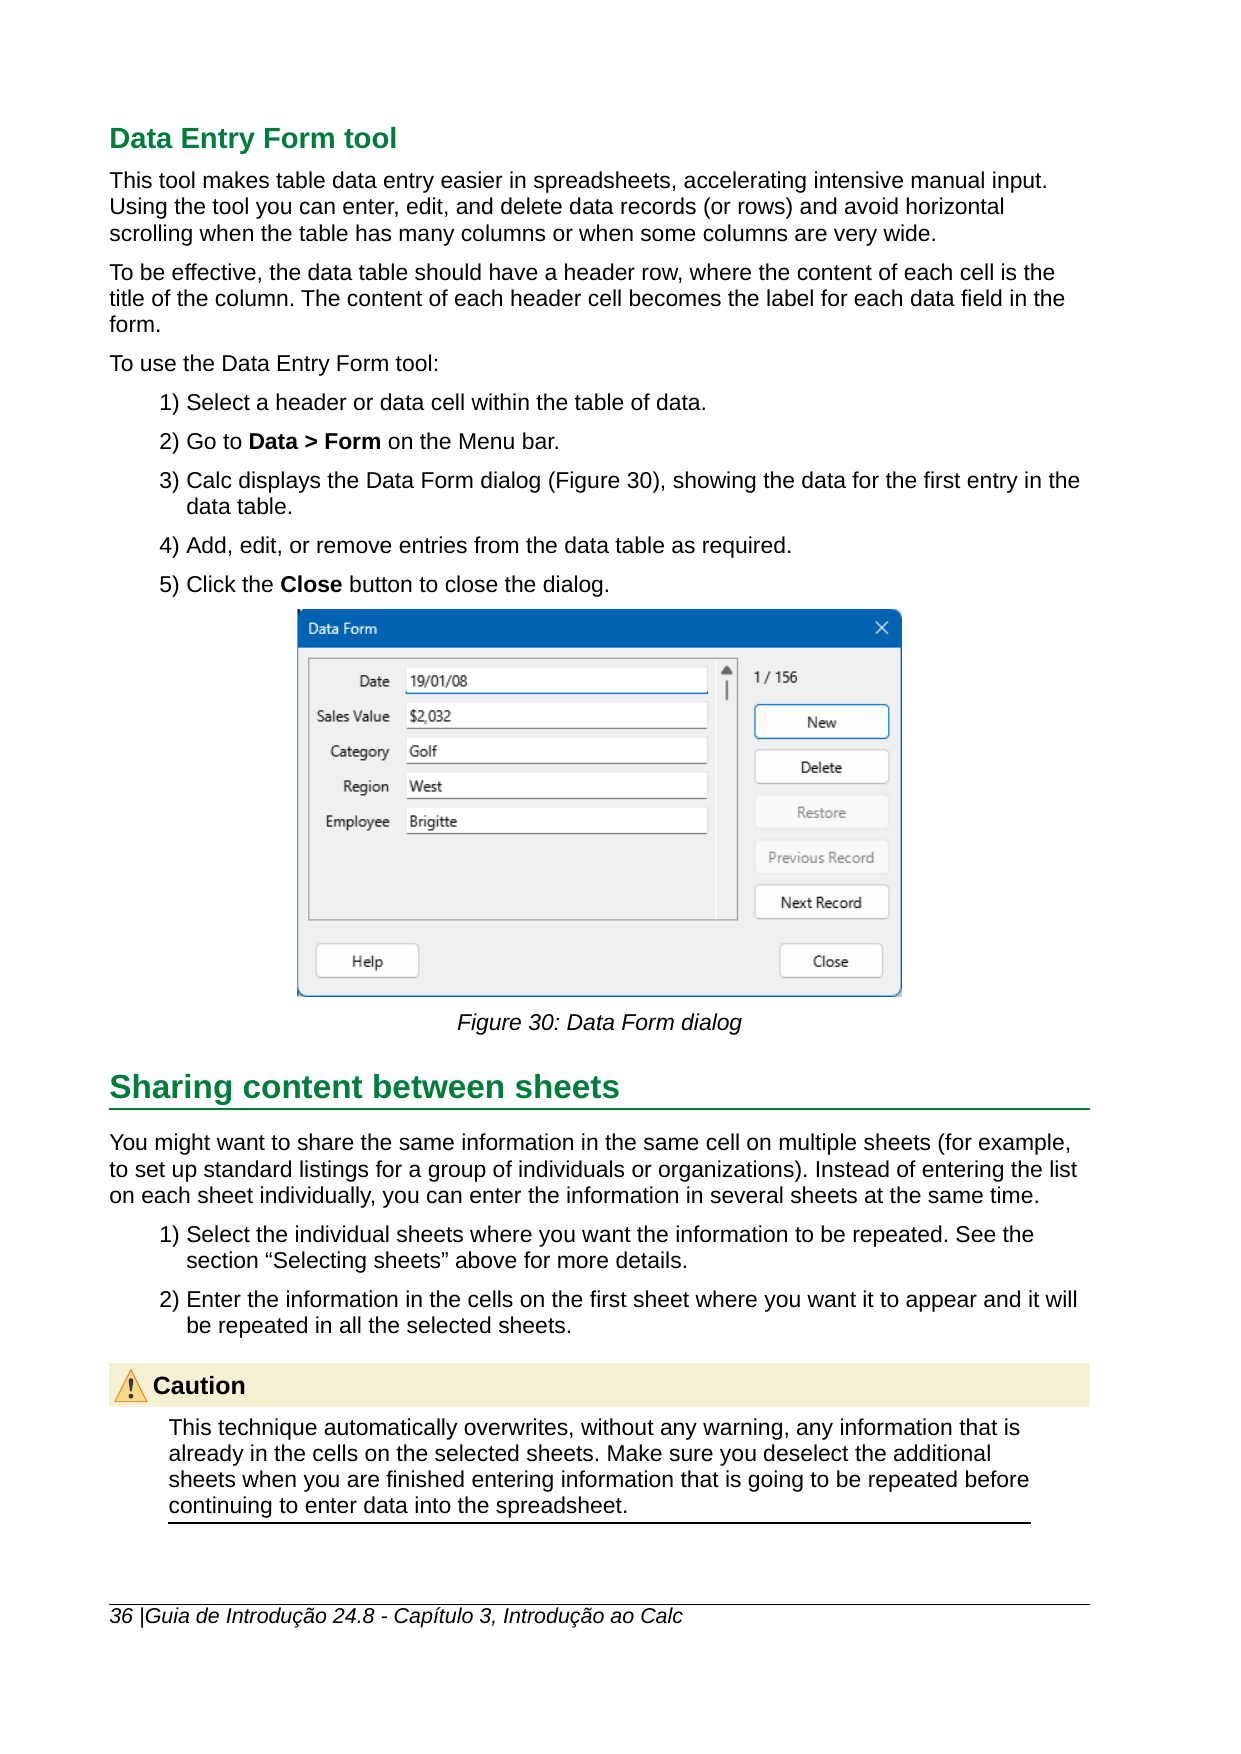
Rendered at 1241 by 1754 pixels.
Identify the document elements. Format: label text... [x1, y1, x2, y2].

list Enter the information in the cells on the first sheet where you want it to appear and it will be repeated in all the selected sheets. [186, 1286, 1090, 1339]
subtitle Sharing content between sheets [109, 1067, 1090, 1108]
list You might want to share the same information in the same cell on multiple sheets (for example, to set up standard listings for a group of individuals or organizations). Instead of entering the list on each sheet individually, you can enter the information in several sheets at the same time. [109, 1129, 1090, 1208]
list Select a header or data cell within the table of data. [186, 389, 1090, 415]
text To be effective, the data table should have a header row, where the content of each cell is the title of the column. The content of each header cell becomes the label for each data field in the form. [109, 258, 1090, 338]
list To use the Data Entry Form tool: [109, 350, 1090, 376]
subtitle Caution [109, 1363, 1090, 1407]
list Click the Close button to close the dialog. [186, 571, 1090, 597]
text Figure 30: Data Form dialog [297, 1009, 902, 1036]
list Add, edit, or remove entries from the data table as required. [186, 532, 1090, 558]
picture [297, 609, 902, 997]
text This technique automatically overwrites, without any warning, any information that is already in the cells on the selected sheets. Make sure you deselect the additional sheets when you are finished entering information that is going to be repeated before continuing to enter data into the spreadsheet. [168, 1413, 1031, 1522]
text This tool makes table data entry easier in spreadsheets, accelerating intensive manual input. Using the tool you can enter, edit, and delete data records (or rows) and avoid horizontal scrolling when the table has many columns or when some columns are very wide. [109, 167, 1090, 246]
list Select the individual sheets where you want the information to be repeated. See the section “Selecting sheets” above for more details. [186, 1221, 1090, 1273]
subtitle Data Entry Form tool [109, 121, 1090, 154]
list Calc displays the Data Form dialog (Figure 30), showing the data for the first entry in the data table. [186, 467, 1090, 519]
list Go to Data > Form on the Menu bar. [186, 428, 1090, 454]
